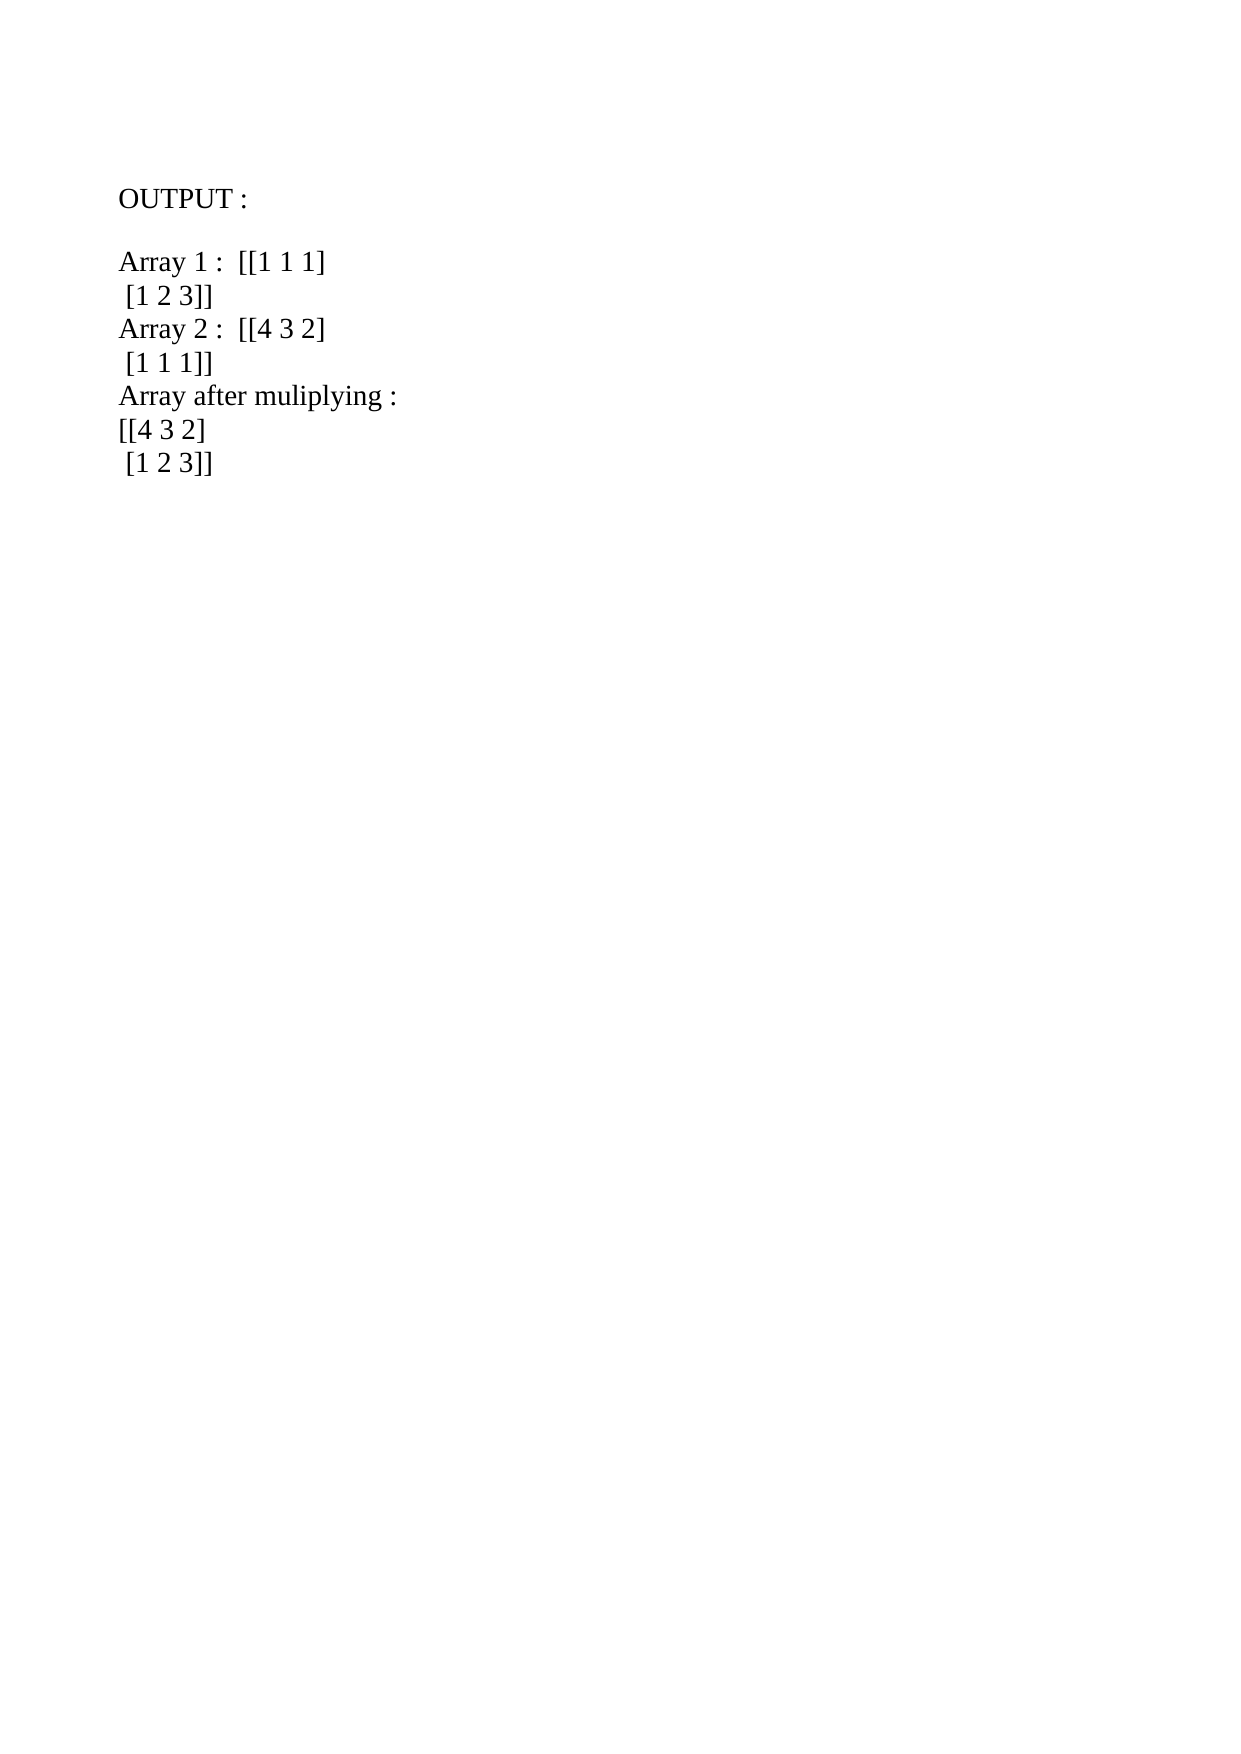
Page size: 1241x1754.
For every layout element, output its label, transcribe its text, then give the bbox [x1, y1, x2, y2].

text [1 2 3]] [118, 445, 1122, 479]
text [[4 3 2] [118, 412, 1122, 445]
text OUTPUT : [118, 181, 1122, 215]
text Array 2 : [[4 3 2] [118, 311, 1122, 345]
text Array after muliplying : [118, 378, 1122, 412]
text [1 2 3]] [118, 278, 1122, 311]
text [1 1 1]] [118, 345, 1122, 378]
text Array 1 : [[1 1 1] [118, 244, 1122, 278]
